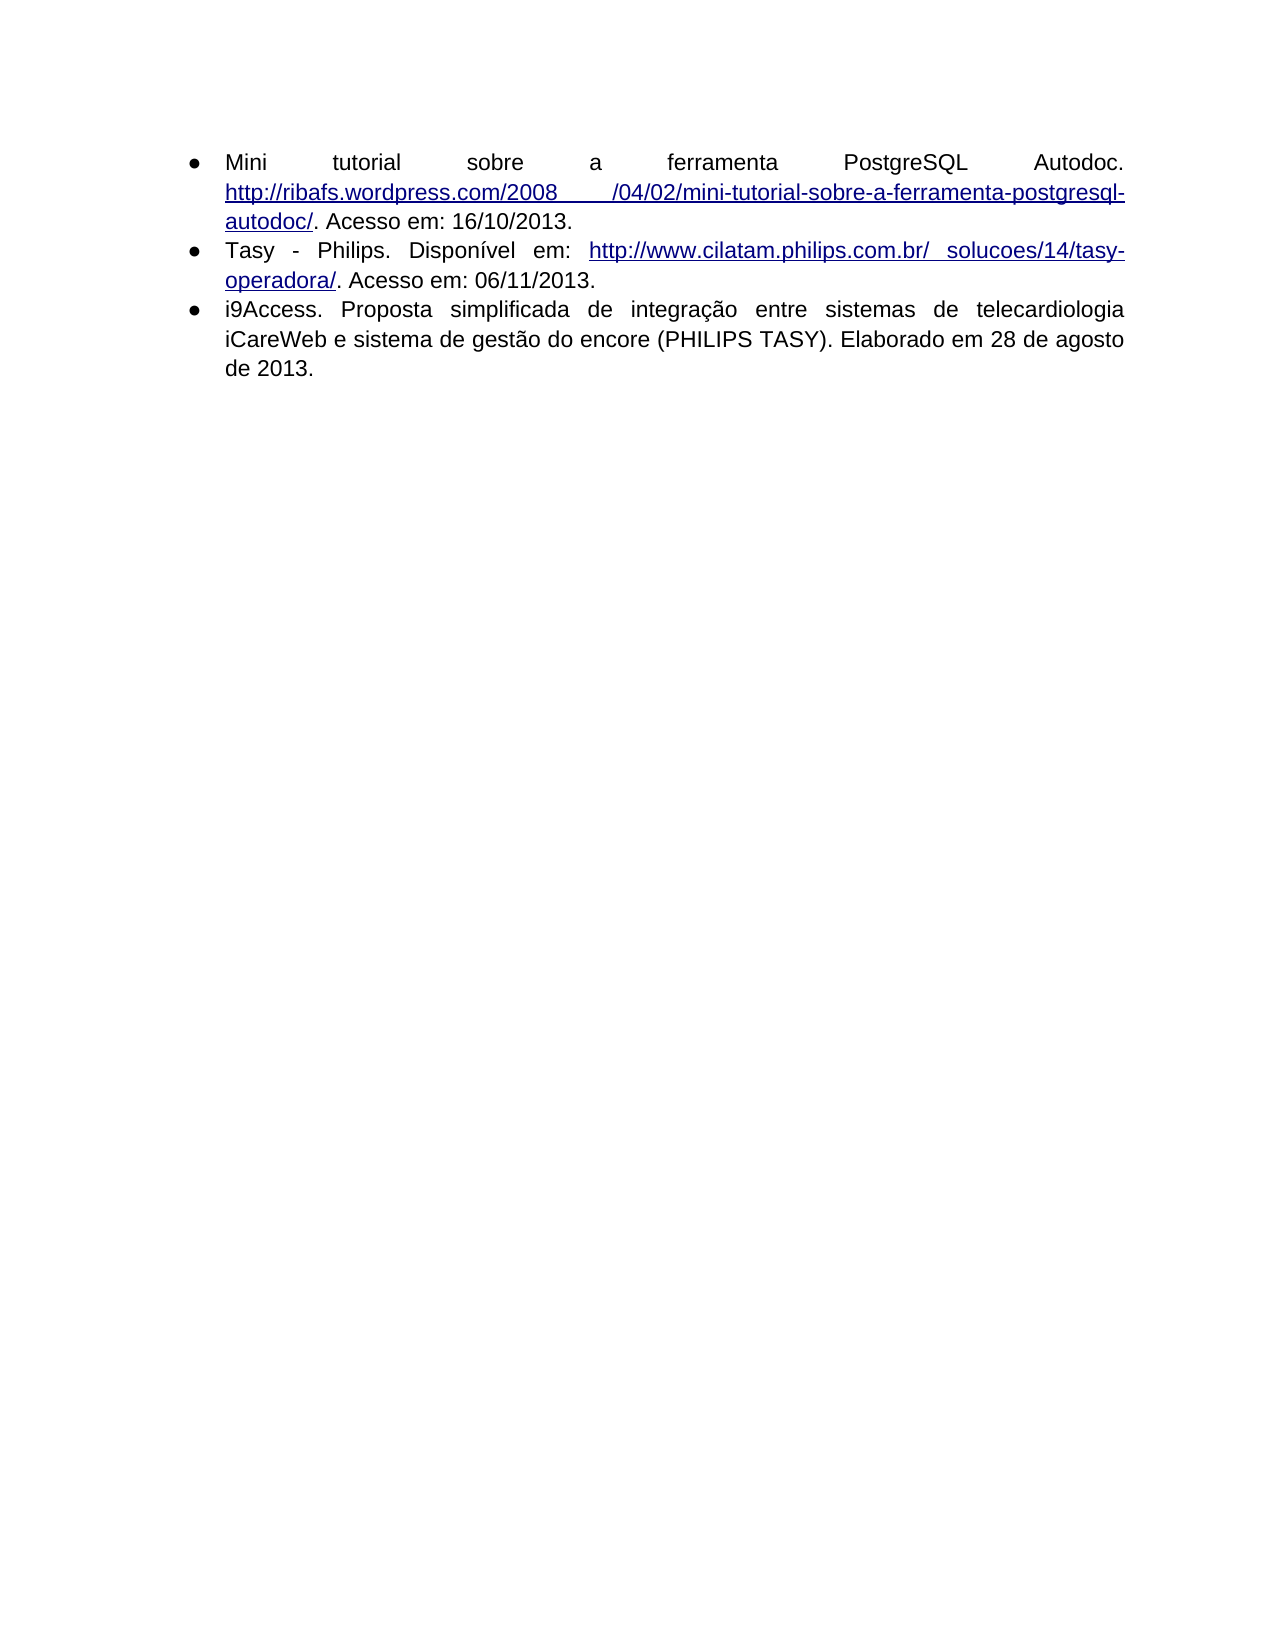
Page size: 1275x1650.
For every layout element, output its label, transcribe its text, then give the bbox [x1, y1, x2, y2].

list Tasy - Philips. Disponível em: http://www.cilatam.philips.com.br/ solucoes/14/tasy-operadora/. Acesso em: 06/11/2013. [187, 238, 1125, 293]
list i9Access. Proposta simplificada de integração entre sistemas de telecardiologia iCareWeb e sistema de gestão do encore (PHILIPS TASY). Elaborado em 28 de agosto de 2013. [187, 297, 1125, 381]
list Mini tutorial sobre a ferramenta PostgreSQL Autodoc. http://ribafs.wordpress.com/2008 /04/02/mini-tutorial-sobre-a-ferramenta-postgresql-autodoc/. Acesso em: 16/10/2013. [187, 150, 1125, 234]
